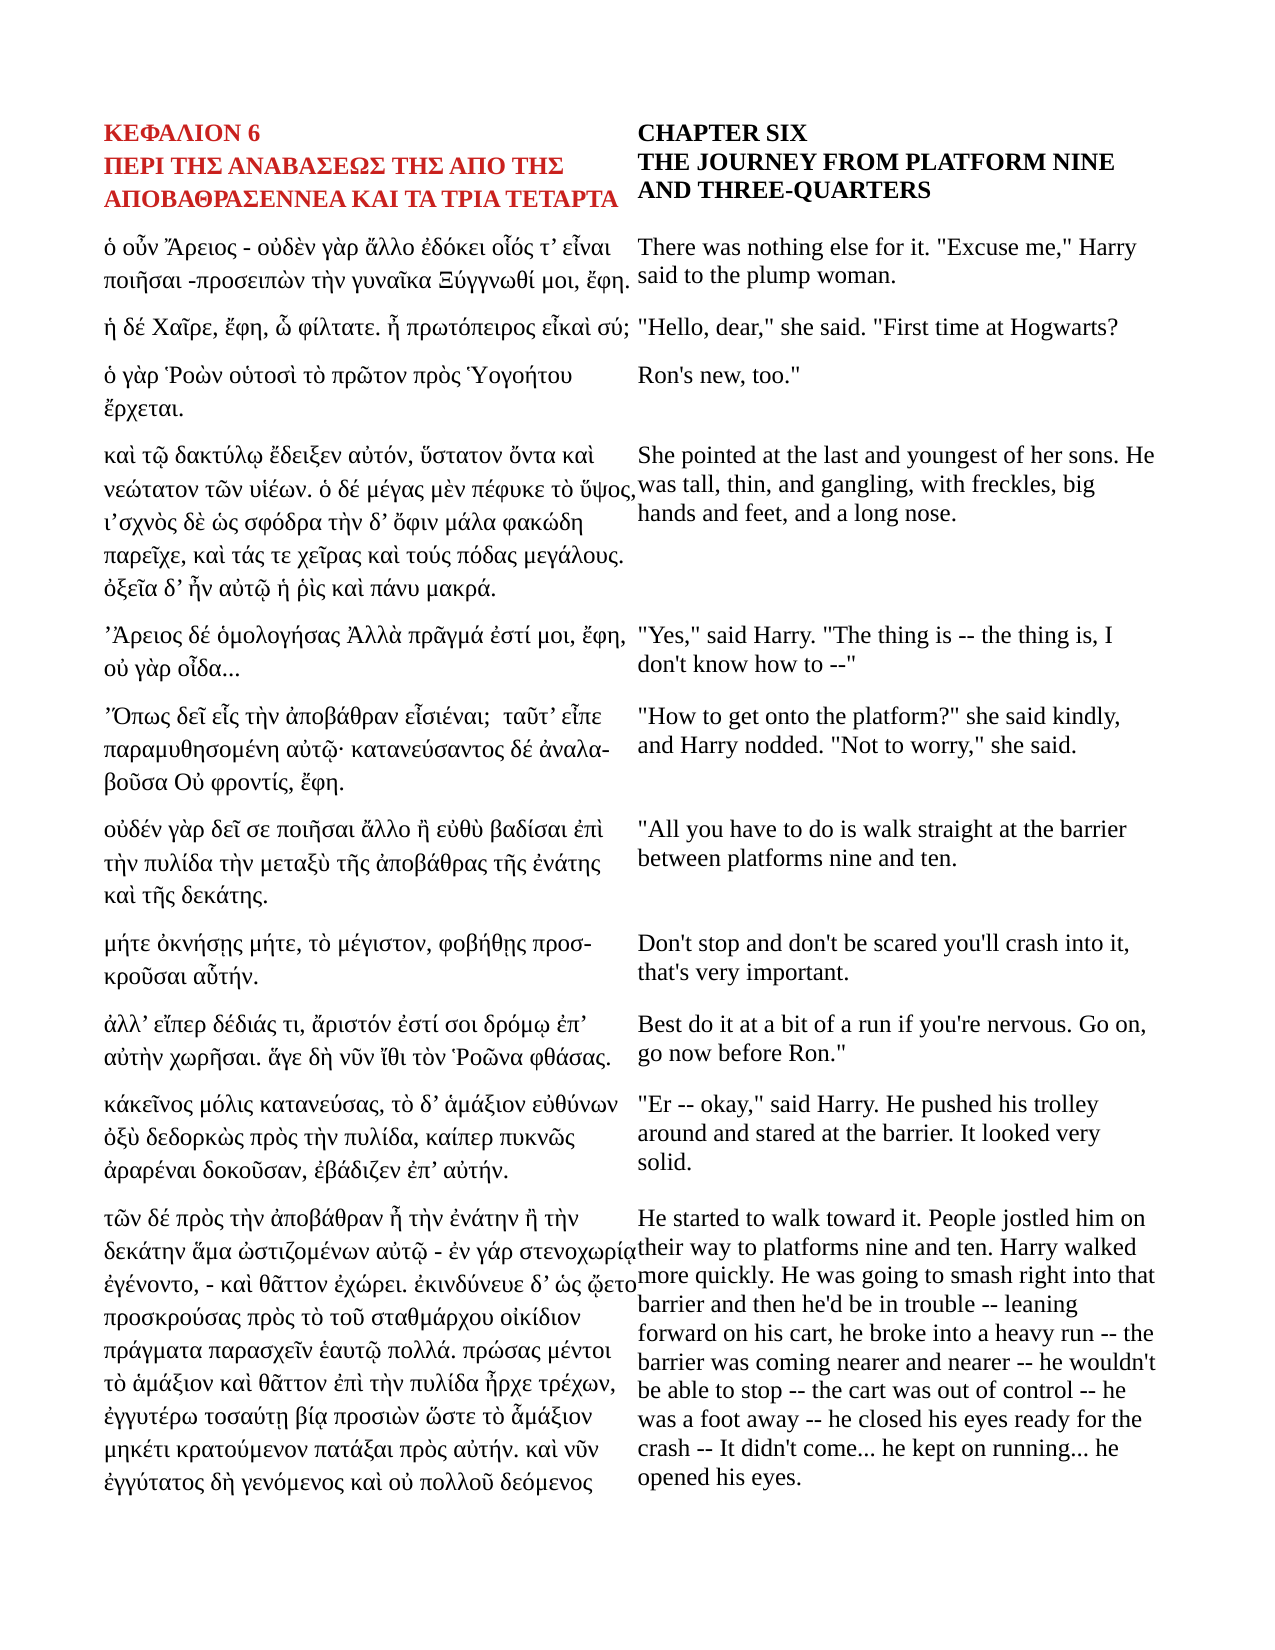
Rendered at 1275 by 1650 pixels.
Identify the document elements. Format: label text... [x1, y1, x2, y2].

table_cell ὁ γὰρ Ῥοὼν οὑτοσὶ τὸ πρῶτον πρὸς Ὑογοήτου ἔρχεται. [104, 360, 637, 441]
table_cell οὐδέν γὰρ δεῖ σε ποιῆσαι ἄλλο ἢ εὐθὺ βαδίσαι ἐπὶ τὴν πυλίδα τὴν μεταξὺ τῆς ἀποβάθρας τῆς ἐνάτης καὶ τῆς δεκάτης. [104, 815, 637, 928]
table_header CHAPTER SIX THE JOURNEY FROM PLATFORM NINE AND THREE-QUARTERS [638, 118, 1157, 232]
table_cell "All you have to do is walk straight at the barrier between platforms nine and ten. [638, 815, 1157, 928]
table_cell ’Όπως δεῖ εἷς τὴν ἀποβάθραν εἶσιέναι; ταῦτ’ εἶπε παραμυθησομένη αὐτῷ· κατανεύσαντος δέ ἀναλα-βοῦσα Οὐ φροντίς, ἔφη. [104, 701, 637, 814]
table_cell Don't stop and don't be scared you'll crash into it, that's very important. [638, 928, 1157, 1009]
table_cell ἀλλ’ εἴπερ δέδιάς τι, ἄριστόν ἐστί σοι δρόμῳ ἐπ’ αὐτὴν χωρῆσαι. ἅγε δὴ νῦν ἴθι τὸν Ῥοῶνα φθάσας. [104, 1009, 637, 1089]
table_cell She pointed at the last and youngest of her sons. He was tall, thin, and gangling, with freckles, big hands and feet, and a long nose. [638, 441, 1157, 620]
table_cell "Hello, dear," she said. "First time at Hogwarts? [638, 313, 1157, 360]
table_cell ’Ἀρειος δέ ὁμολογήσας Ἀλλὰ πρᾶγμά ἐστί μοι, ἔφη, οὐ γὰρ οἶδα... [104, 620, 637, 701]
table_cell κάκεῖνος μόλις κατανεύσας, τὸ δ’ ἁμάξιον εὐθύνων ὀξὺ δεδορκὼς πρὸς τὴν πυλίδα, καίπερ πυκνῶς ἀραρέναι δοκοῦσαν, ἐβάδιζεν ἐπ’ αὐτήν. [104, 1090, 637, 1203]
table_cell He started to walk toward it. People jostled him on their way to platforms nine and ten. Harry walked more quickly. He was going to smash right into that barrier and then he'd be in trouble -- leaning forward on his cart, he broke into a heavy run -- the barrier was coming nearer and nearer -- he wouldn't be able to stop -- the cart was out of control -- he was a foot away -- he closed his eyes ready for the crash -- It didn't come... he kept on running... he opened his eyes. [638, 1203, 1157, 1496]
table_cell There was nothing else for it. "Excuse me," Harry said to the plump woman. [638, 232, 1157, 312]
table_header ΚΕΦΑΛΙΟΝ 6 ΠΕΡΙ ΤΗΣ ΑΝΑΒΑΣΕΩΣ ΤΗΣ ΑΠΟ ΤΗΣ ΑΠΟΒΑΘΡΑΣΕΝΝΕΑ ΚΑΙ ΤΑ ΤΡΙΑ ΤΕΤΑΡΤΑ [104, 118, 637, 232]
table_cell ἡ δέ Χαῖρε, ἔφη, ὧ φίλτατε. ἦ πρωτόπειρος εἶκαὶ σύ; [104, 313, 637, 360]
table_cell ὁ οὖν Ἄρειος - οὐδὲν γὰρ ἄλλο ἐδόκει οἷός τ’ εἶναι ποιῆσαι -προσειπὼν τὴν γυναῖκα Ξύγγνωθί μοι, ἔφη. [104, 232, 637, 312]
table_cell "Er -- okay," said Harry. He pushed his trolley around and stared at the barrier. It looked very solid. [638, 1090, 1157, 1203]
table_cell μήτε ὀκνήσῃς μήτε, τὸ μέγιστον, φοβήθῃς προσ-κροῦσαι αὗτήν. [104, 928, 637, 1009]
table_cell "Yes," said Harry. "The thing is -- the thing is, I don't know how to --" [638, 620, 1157, 701]
table_cell Ron's new, too." [638, 360, 1157, 441]
table_cell τῶν δέ πρὸς τὴν ἀποβάθραν ἦ τὴν ἐνάτην ἢ τὴν δεκάτην ἅμα ὠστιζομένων αὐτῷ - ἐν γάρ στενοχωρίᾳ ἐγένοντο, - καὶ θᾶττον ἐχώρει. ἐκινδύνευε δ’ ὡς ᾤετο προσκρούσας πρὸς τὸ τοῦ σταθμάρχου οἰκίδιον πράγματα παρασχεῖν ἑαυτῷ πολλά. πρώσας μέντοι τὸ ἁμάξιον καὶ θᾶττον ἐπὶ τὴν πυλίδα ἦρχε τρέχων, ἐγγυτέρω τοσαύτῃ βίᾳ προσιὼν ὥστε τὸ ἇμάξιον μηκέτι κρατούμενον πατάξαι πρὸς αὐτήν. καὶ νῦν ἐγγύτατος δὴ γενόμενος καὶ οὐ πολλοῦ δεόμενος [104, 1203, 637, 1496]
table_cell καὶ τῷ δακτύλῳ ἔδειξεν αὐτόν, ὕστατον ὄντα καὶ νεώτατον τῶν υἱέων. ὁ δέ μέγας μὲν πέφυκε τὸ ὕψος, ι’σχνὸς δὲ ὡς σφόδρα τὴν δ’ ὄφιν μάλα φακώδη παρεῖχε, καὶ τάς τε χεῖρας καὶ τούς πόδας μεγάλους. ὀξεῖα δ’ ἦν αὐτῷ ἡ ῥὶς καὶ πάνυ μακρά. [104, 441, 637, 620]
table_cell "How to get onto the platform?" she said kindly, and Harry nodded. "Not to worry," she said. [638, 701, 1157, 814]
table_cell Best do it at a bit of a run if you're nervous. Go on, go now before Ron." [638, 1009, 1157, 1089]
